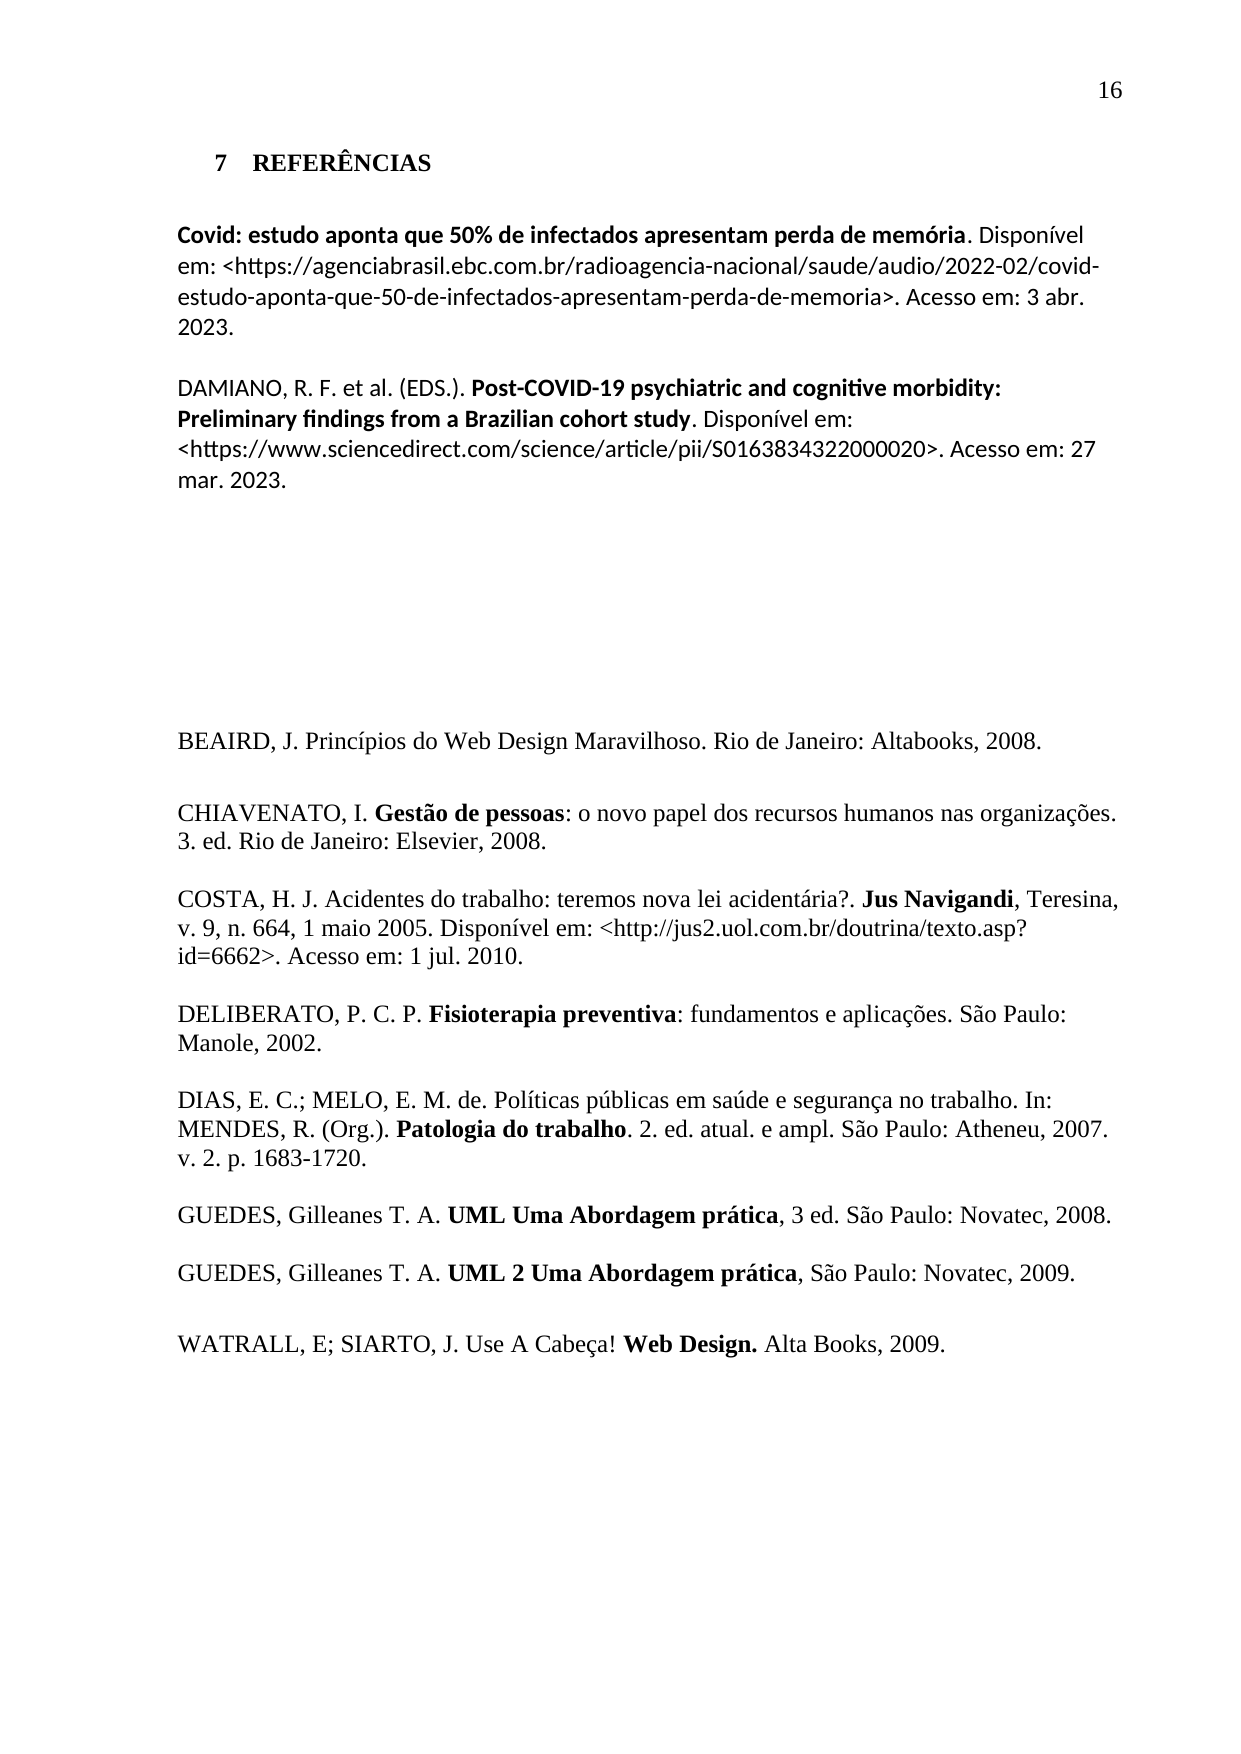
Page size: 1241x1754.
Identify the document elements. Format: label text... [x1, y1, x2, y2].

text COSTA, H. J. Acidentes do trabalho: teremos nova lei acidentária?. Jus Navigandi, Teresina, v. 9, n. 664, 1 maio 2005. Disponível em: <http://jus2.uol.com.br/doutrina/texto.asp?id=6662>. Acesso em: 1 jul. 2010. [177, 884, 1122, 970]
text WATRALL, E; SIARTO, J. Use A Cabeça! Web Design. Alta Books, 2009. [177, 1329, 1122, 1358]
text GUEDES, Gilleanes T. A. UML Uma Abordagem prática, 3 ed. São Paulo: Novatec, 2008. [177, 1200, 1122, 1229]
text BEAIRD, J. Princípios do Web Design Maravilhoso. Rio de Janeiro: Altabooks, 2008. [177, 726, 1122, 754]
text Covid: estudo aponta que 50% de infectados apresentam perda de memória. Disponível em: <https://agenciabrasil.ebc.com.br/radioagencia-nacional/saude/audio/2022-02/covid-estudo-aponta-que-50-de-infectados-apresentam-perda-de-memoria>. Acesso em: 3 abr. 2023. [177, 219, 1122, 342]
text CHIAVENATO, I. Gestão de pessoas: o novo papel dos recursos humanos nas organizações. 3. ed. Rio de Janeiro: Elsevier, 2008. [177, 798, 1122, 855]
text GUEDES, Gilleanes T. A. UML 2 Uma Abordagem prática, São Paulo: Novatec, 2009. [177, 1258, 1122, 1286]
text DIAS, E. C.; MELO, E. M. de. Políticas públicas em saúde e segurança no trabalho. In: MENDES, R. (Org.). Patologia do trabalho. 2. ed. atual. e ampl. São Paulo: Atheneu, 2007. v. 2. p. 1683-1720. [177, 1085, 1122, 1171]
text DELIBERATO, P. C. P. Fisioterapia preventiva: fundamentos e aplicações. São Paulo: Manole, 2002. [177, 999, 1122, 1056]
text ‌ [177, 494, 1122, 523]
text DAMIANO, R. F. et al. (EDS.). Post-COVID-19 psychiatric and cognitive morbidity: Preliminary findings from a Brazilian cohort study. Disponível em: <https://www.sciencedirect.com/science/article/pii/S0163834322000020>. Acesso em: 27 mar. 2023. [177, 372, 1122, 494]
subtitle REFERÊNCIAS [214, 148, 1122, 176]
